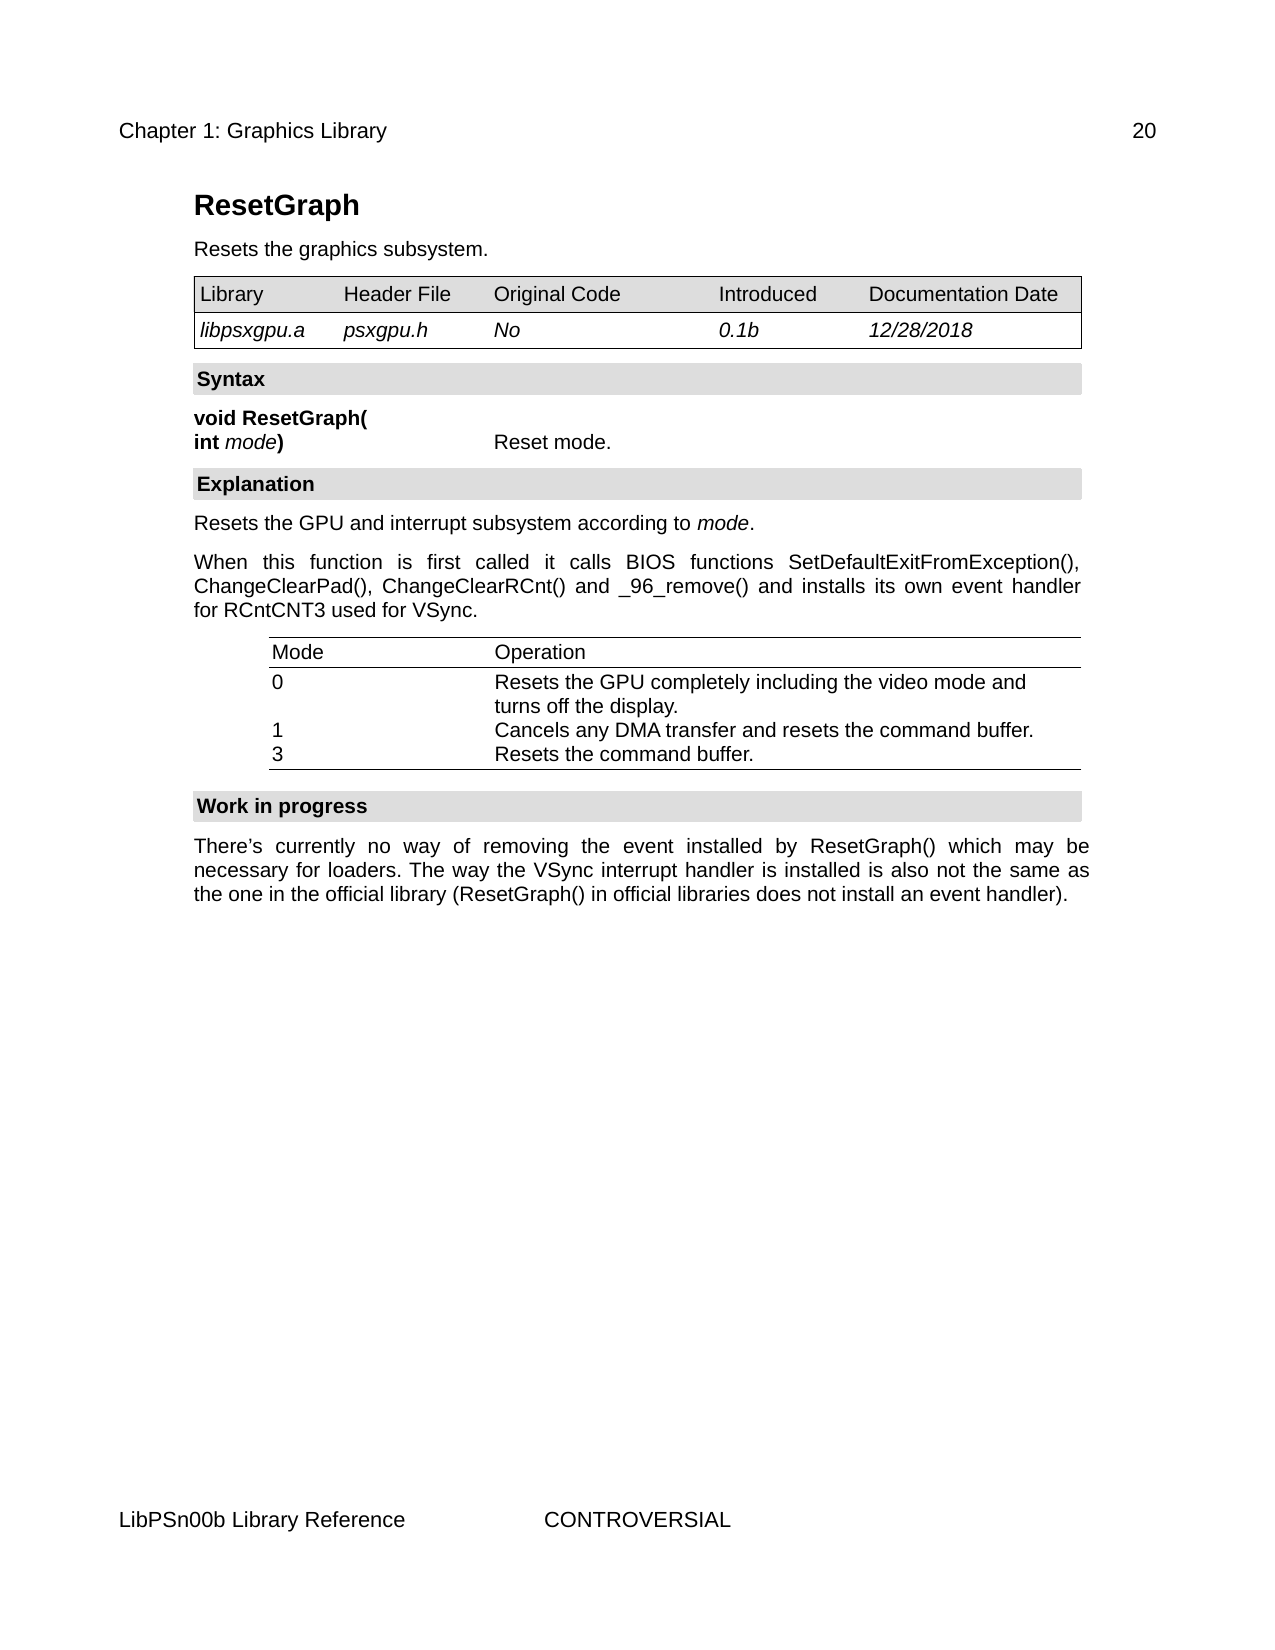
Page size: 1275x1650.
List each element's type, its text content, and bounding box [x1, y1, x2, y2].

text libpsxgpu.a psxgpu.h No 0.1b 12/28/2018 [195, 313, 1081, 348]
text When this function is first called it calls BIOS functions SetDefaultExitFromException(), ChangeClearPad(), ChangeClearRCnt() and _96_remove() and installs its own event handler for RCntCNT3 used for VSync. [193, 550, 1081, 622]
text 1 Cancels any DMA transfer and resets the command buffer. [268, 718, 1081, 742]
text Mode Operation [268, 638, 1081, 667]
subtitle ResetGraph [193, 188, 1081, 222]
text void ResetGraph( [193, 406, 1081, 429]
subtitle Syntax [195, 365, 1081, 394]
text Resets the GPU and interrupt subsystem according to mode. [193, 511, 1081, 535]
text There’s currently no way of removing the event installed by ResetGraph() which may be necessary for loaders. The way the VSync interrupt handler is installed is also not the same as the one in the official library (ResetGraph() in official libraries does not install an event handler). [193, 833, 1091, 905]
text 3 Resets the command buffer. [268, 742, 1081, 769]
text int mode) Reset mode. [193, 429, 1081, 453]
subtitle Work in progress [195, 792, 1081, 821]
text Resets the graphics subsystem. [193, 237, 1081, 261]
text 0 Resets the GPU completely including the video mode and turns off the display. [268, 667, 1081, 718]
subtitle Explanation [195, 470, 1081, 499]
text Library Header File Original Code Introduced Documentation Date [195, 277, 1081, 312]
